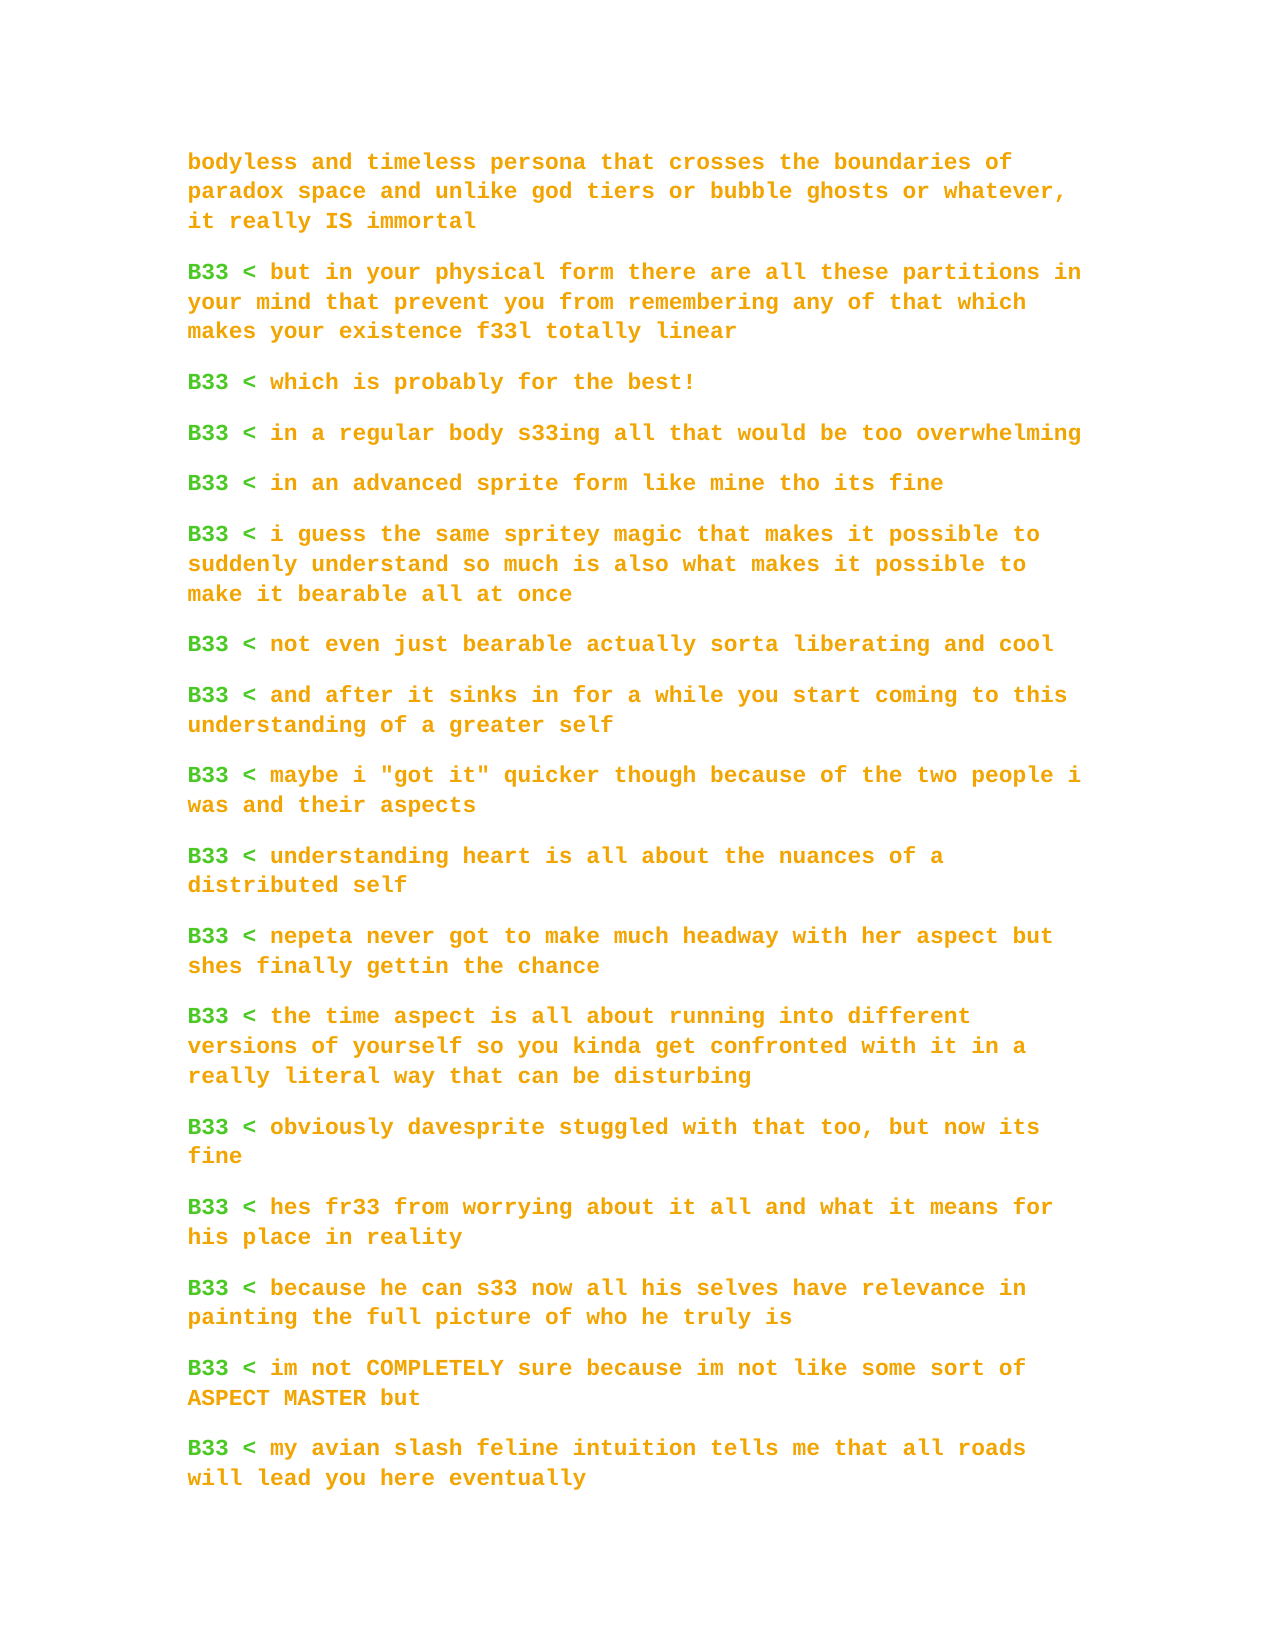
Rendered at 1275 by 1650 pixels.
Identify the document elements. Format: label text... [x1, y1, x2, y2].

text B33 < obviously davesprite stuggled with that too, but now its fine [187, 1115, 1087, 1171]
text B33 < i guess the same spritey magic that makes it possible to suddenly understand so much is also what makes it possible to make it bearable all at once [187, 522, 1087, 608]
text B33 < maybe i "got it" quicker though because of the two people i was and their aspects [187, 763, 1087, 819]
text B33 < because he can s33 now all his selves have relevance in painting the full picture of who he truly is [187, 1276, 1087, 1332]
text B33 < hes fr33 from worrying about it all and what it means for his place in reality [187, 1195, 1087, 1251]
text B33 < in an advanced sprite form like mine tho its fine [187, 472, 1087, 498]
text B33 < understanding heart is all about the nuances of a distributed self [187, 844, 1087, 900]
text B33 < not even just bearable actually sorta liberating and cool [187, 632, 1087, 658]
text B33 < nepeta never got to make much headway with her aspect but shes finally gettin the chance [187, 924, 1087, 980]
text B33 < the time aspect is all about running into different versions of yourself so you kinda get confronted with it in a really literal way that can be disturbing [187, 1005, 1087, 1090]
text B33 < my avian slash feline intuition tells me that all roads will lead you here eventually [187, 1437, 1087, 1492]
text B33 < in a regular body s33ing all that would be too overwhelming [187, 421, 1087, 447]
text B33 < which is probably for the best! [187, 370, 1087, 396]
text B33 < but in your physical form there are all these partitions in your mind that prevent you from remembering any of that which makes your existence f33l totally linear [187, 260, 1087, 346]
text bodyless and timeless persona that crosses the boundaries of paradox space and unlike god tiers or bubble ghosts or whatever, it really IS immortal [187, 150, 1087, 236]
text B33 < im not COMPLETELY sure because im not like some sort of ASPECT MASTER but [187, 1356, 1087, 1412]
text B33 < and after it sinks in for a while you start coming to this understanding of a greater self [187, 683, 1087, 739]
